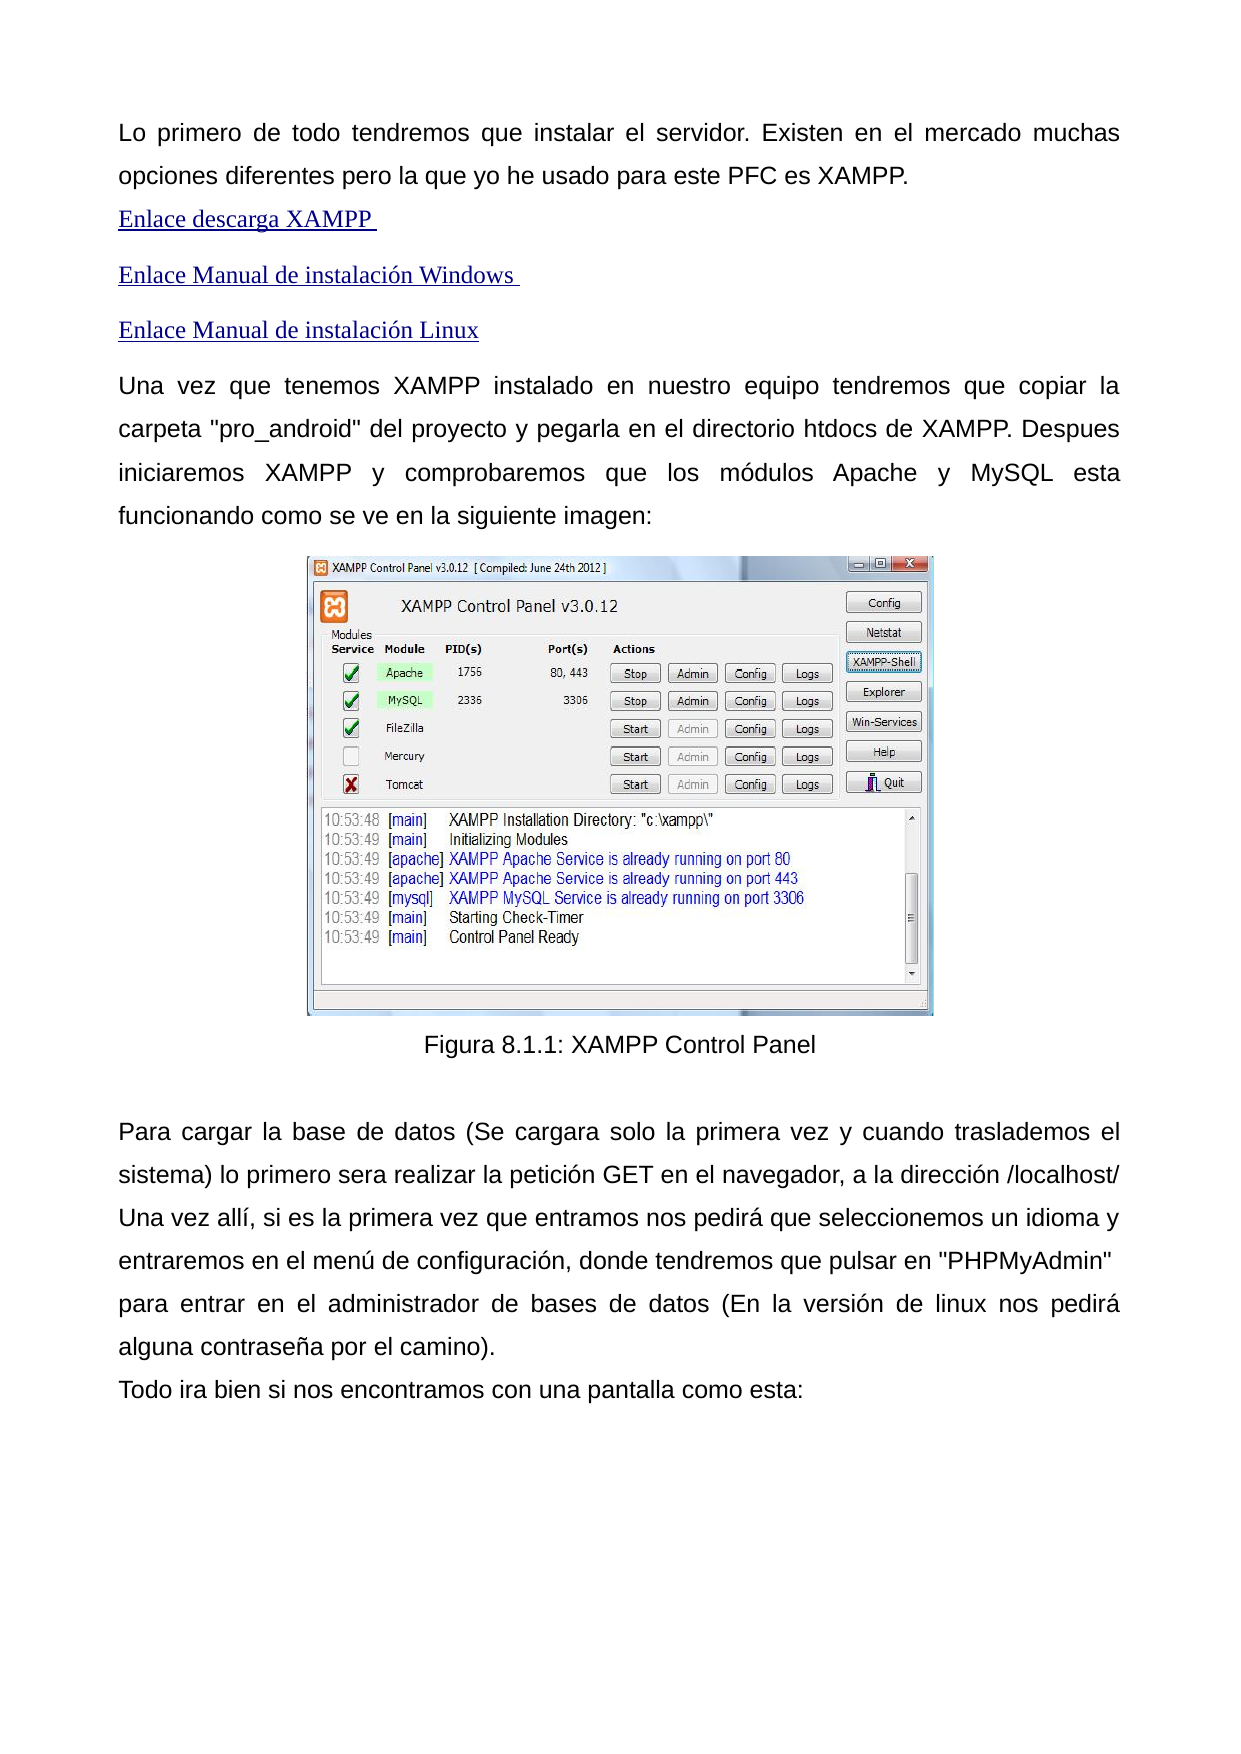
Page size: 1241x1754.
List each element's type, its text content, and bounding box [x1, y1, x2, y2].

text Una vez que tenemos XAMPP instalado en nuestro equipo tendremos que copiar la carpeta "pro_android" del proyecto y pegarla en el directorio htdocs de XAMPP. Despues iniciaremos XAMPP y comprobaremos que los módulos Apache y MySQL esta funcionando como se ve en la siguiente imagen: [118, 371, 1122, 529]
text Figura 8.1.1: XAMPP Control Panel [118, 556, 1122, 1059]
text Para cargar la base de datos (Se cargara solo la primera vez y cuando traslademos el sistema) lo primero sera realizar la petición GET en el navegador, a la dirección /localhost/ Una vez allí, si es la primera vez que entramos nos pedirá que seleccionemos un idioma y entraremos en el menú de configuración, donde tendremos que pulsar en "PHPMyAdmin" [118, 1116, 1122, 1274]
text Enlace Manual de instalación Windows [118, 260, 1122, 289]
text Todo ira bien si nos encontramos con una pantalla como esta: [118, 1375, 1122, 1404]
text para entrar en el administrador de bases de datos (En la versión de linux nos pedirá alguna contraseña por el camino). [118, 1289, 1122, 1361]
picture [306, 556, 934, 1016]
text Enlace Manual de instalación Linux [118, 316, 1122, 344]
text Lo primero de todo tendremos que instalar el servidor. Existen en el mercado muchas opciones diferentes pero la que yo he usado para este PFC es XAMPP. [118, 118, 1122, 190]
text Enlace descarga XAMPP [118, 204, 1122, 233]
